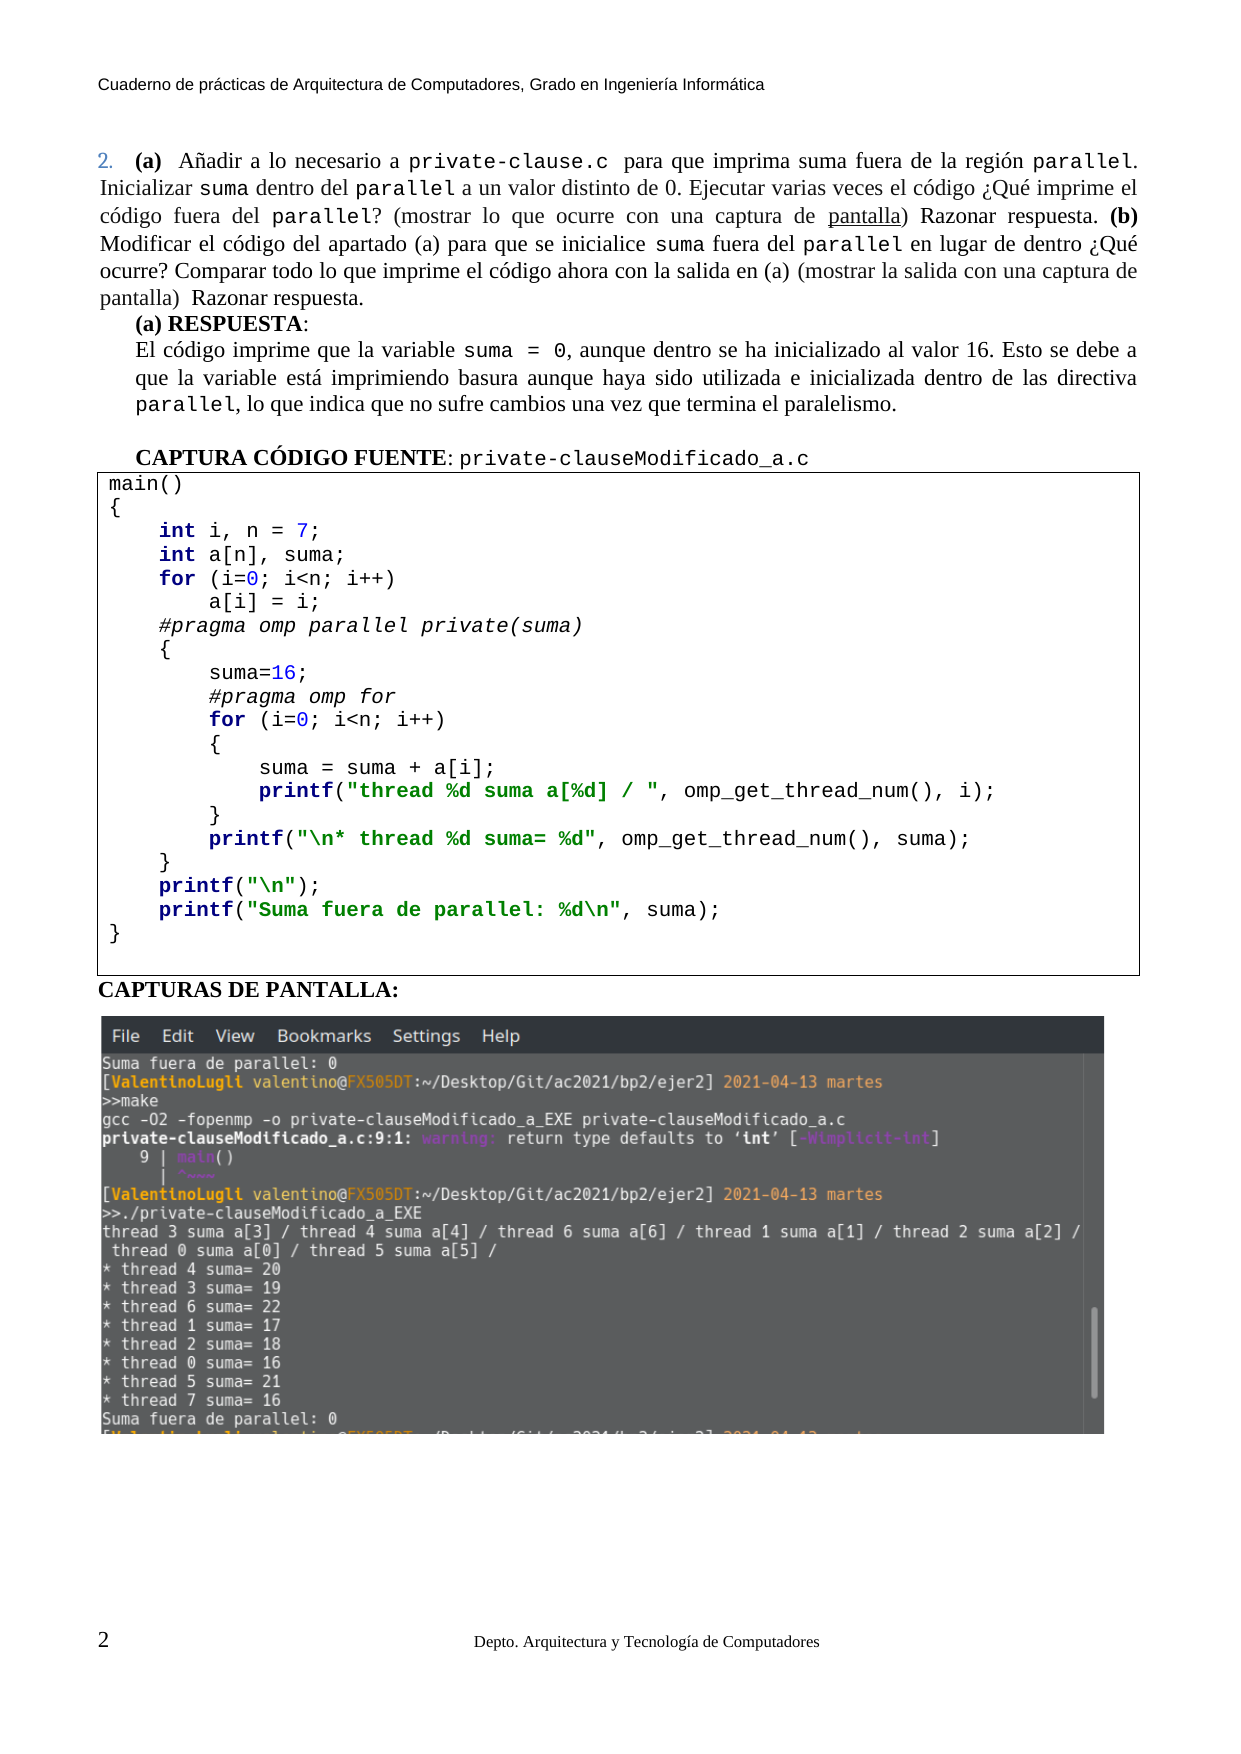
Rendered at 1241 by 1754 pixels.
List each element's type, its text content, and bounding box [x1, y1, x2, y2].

picture [101, 1016, 1105, 1434]
text CAPTURA CÓDIGO FUENTE: private-clauseModificado_a.c [135, 444, 1138, 472]
text El código imprime que la variable suma = 0, aunque dentro se ha inicializado al valor 16. Esto se debe a que la variable está imprimiendo basura aunque haya sido utilizada e inicializada dentro de las directiva parallel, lo que indica que no sufre cambios una vez que termina el paralelismo. [135, 336, 1138, 418]
table_header main() { int i, n = 7; int a[n], suma; for (i=0; i<n; i++) a[i] = i; #pragma omp parallel private(suma) { suma=16; #pragma omp for for (i=0; i<n; i++) { suma = suma + a[i]; printf("thread %d suma a[%d] / ", omp_get_thread_num(), i); } printf("\n* thread %d suma= %d", omp_get_thread_num(), suma); } printf("\n"); printf("Suma fuera de parallel: %d\n", suma); } [98, 473, 1139, 975]
list (a) Añadir a lo necesario a private-clause.c para que imprima suma fuera de la región parallel. Inicializar suma dentro del parallel a un valor distinto de 0. Ejecutar varias veces el código ¿Qué imprime el código fuera del parallel? (mostrar lo que ocurre con una captura de pantalla) Razonar respuesta. (b) Modificar el código del apartado (a) para que se inicialice suma fuera del parallel en lugar de dentro ¿Qué ocurre? Comparar todo lo que imprime el código ahora con la salida en (a) (mostrar la salida con una captura de pantalla) Razonar respuesta. [98, 147, 1138, 310]
text CAPTURAS DE PANTALLA: [98, 976, 1138, 1003]
text (a) RESPUESTA: [135, 310, 1138, 336]
